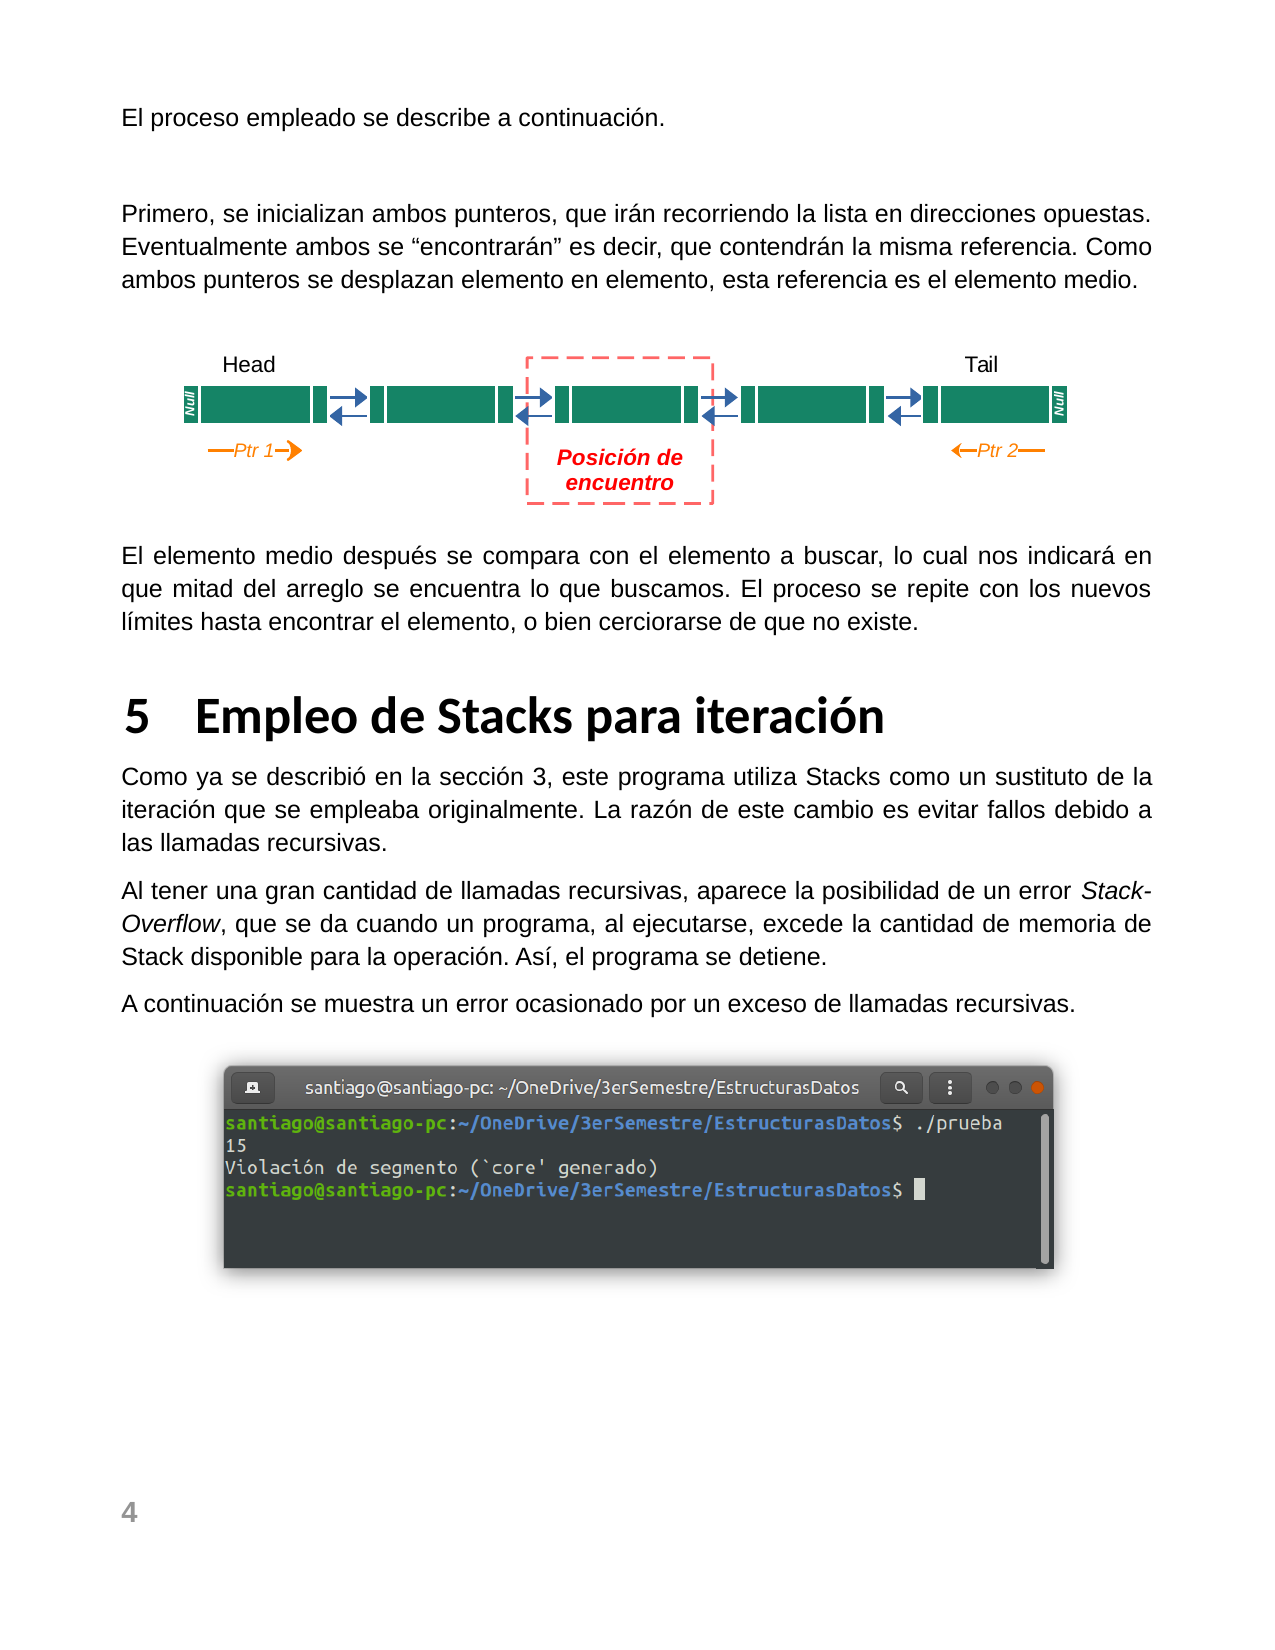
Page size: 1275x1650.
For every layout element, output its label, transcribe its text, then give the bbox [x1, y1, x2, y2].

text El elemento medio después se compara con el elemento a buscar, lo cual nos indicará en que mitad del arreglo se encuentra lo que buscamos. El proceso se repite con los nuevos límites hasta encontrar el elemento, o bien cerciorarse de que no existe. [121, 312, 1154, 636]
text Primero, se inicializan ambos punteros, que irán recorriendo la lista en direcciones opuestas. Eventualmente ambos se “encontrarán” es decir, que contendrán la misma referencia. Como ambos punteros se desplazan elemento en elemento, esta referencia es el elemento medio. [121, 198, 1154, 293]
text A continuación se muestra un error ocasionado por un exceso de llamadas recursivas. [121, 989, 1154, 1018]
picture [191, 1036, 1084, 1303]
text Al tener una gran cantidad de llamadas recursivas, aparece la posibilidad de un error Stack-Overflow, que se da cuando un programa, al ejecutarse, excede la cantidad de memoria de Stack disponible para la operación. Así, el programa se detiene. [121, 876, 1154, 970]
text El proceso empleado se describe a continuación. [121, 103, 1154, 132]
subtitle Empleo de Stacks para iteración [121, 679, 1154, 749]
text Como ya se describió en la sección 3, este programa utiliza Stacks como un sustituto de la iteración que se empleaba originalmente. La razón de este cambio es evitar fallos debido a las llamadas recursivas. [121, 762, 1154, 857]
